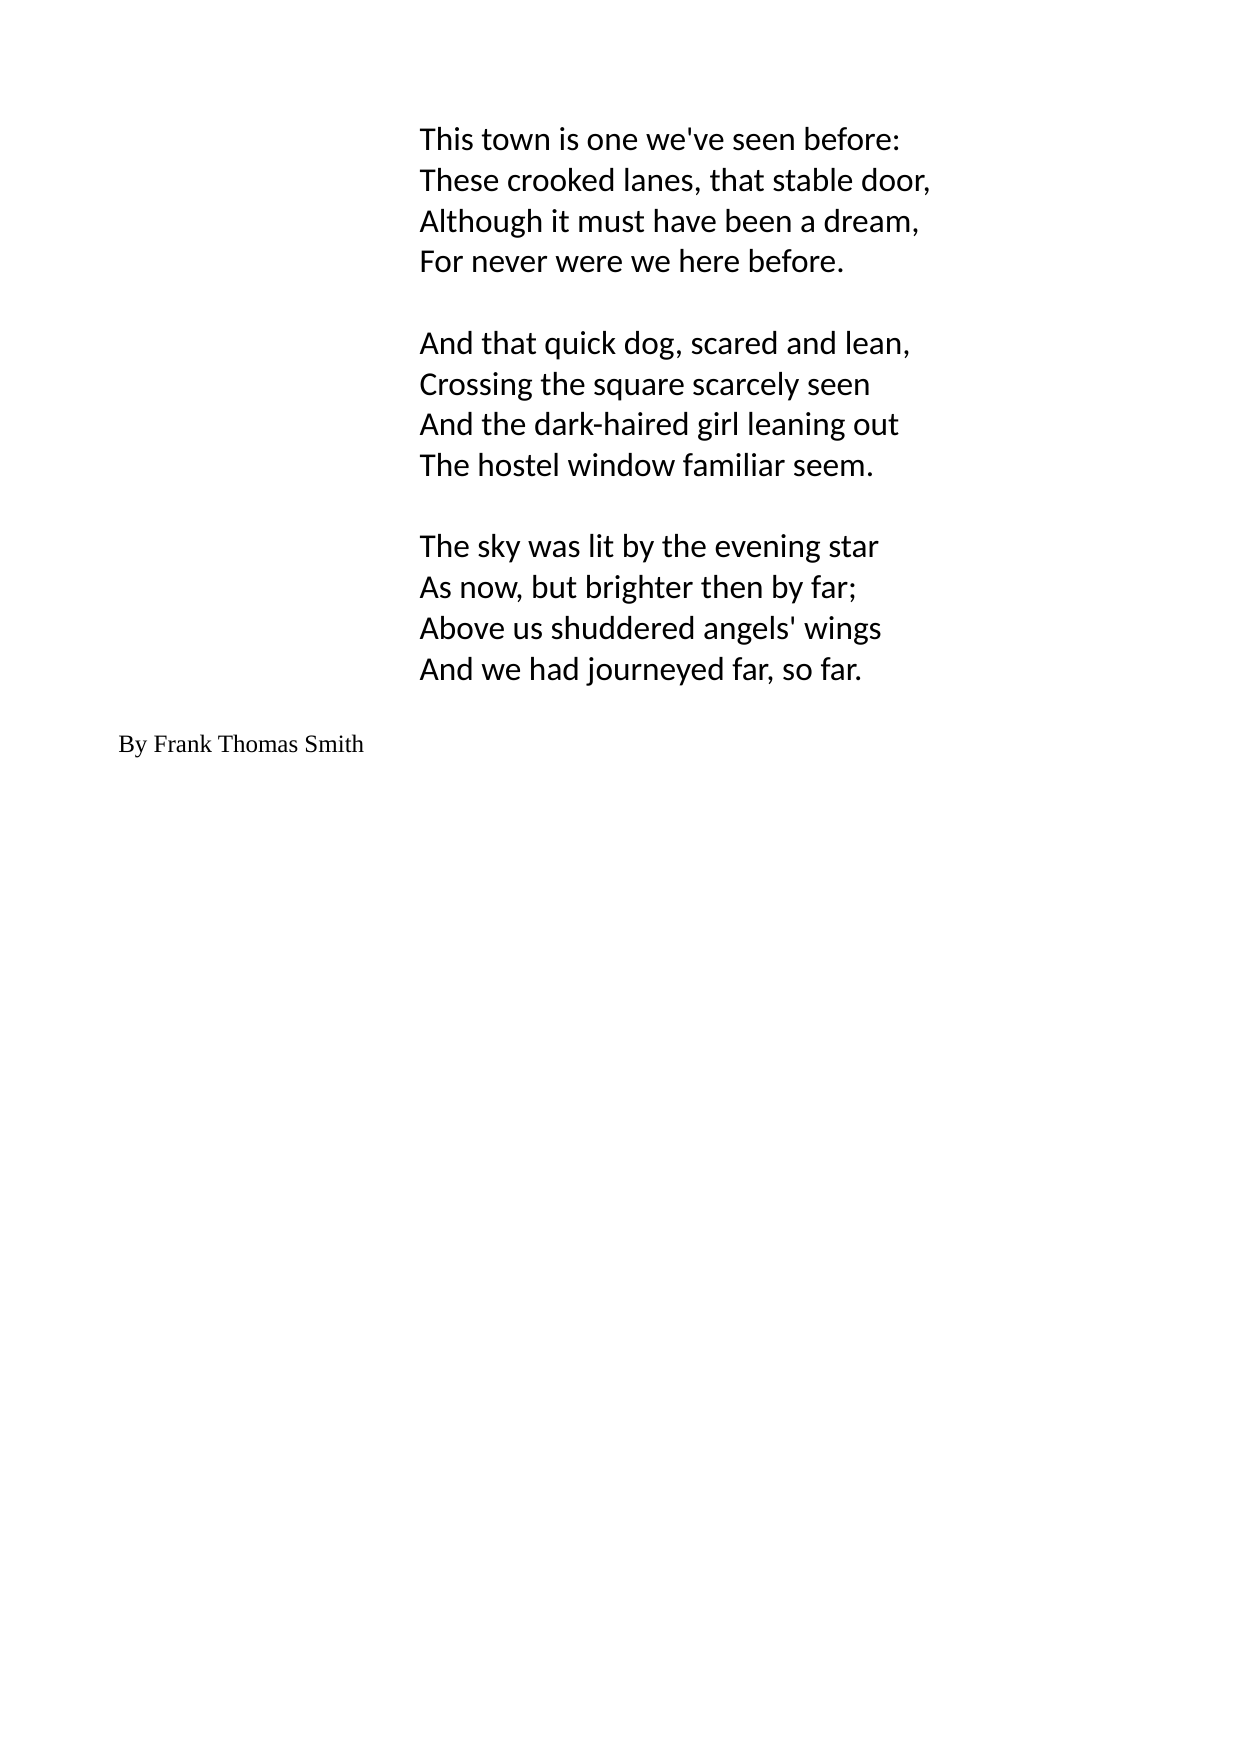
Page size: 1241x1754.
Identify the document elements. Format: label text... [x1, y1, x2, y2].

text For never were we here before. [419, 240, 1122, 281]
text And we had journeyed far, so far. [419, 648, 1122, 688]
text And that quick dog, scared and lean, [419, 322, 1122, 362]
text This town is one we've seen before: [419, 118, 1122, 159]
text The hostel window familiar seem. [419, 444, 1122, 485]
text Crossing the square scarcely seen [419, 362, 1122, 403]
text As now, but brighter then by far; [419, 566, 1122, 607]
text These crooked lanes, that stable door, [419, 159, 1122, 199]
text And the dark-haired girl leaning out [419, 403, 1122, 444]
text By Frank Thomas Smith [118, 729, 1122, 758]
text Although it must have been a dream, [419, 199, 1122, 240]
text The sky was lit by the evening star [419, 525, 1122, 566]
text Above us shuddered angels' wings [419, 607, 1122, 648]
